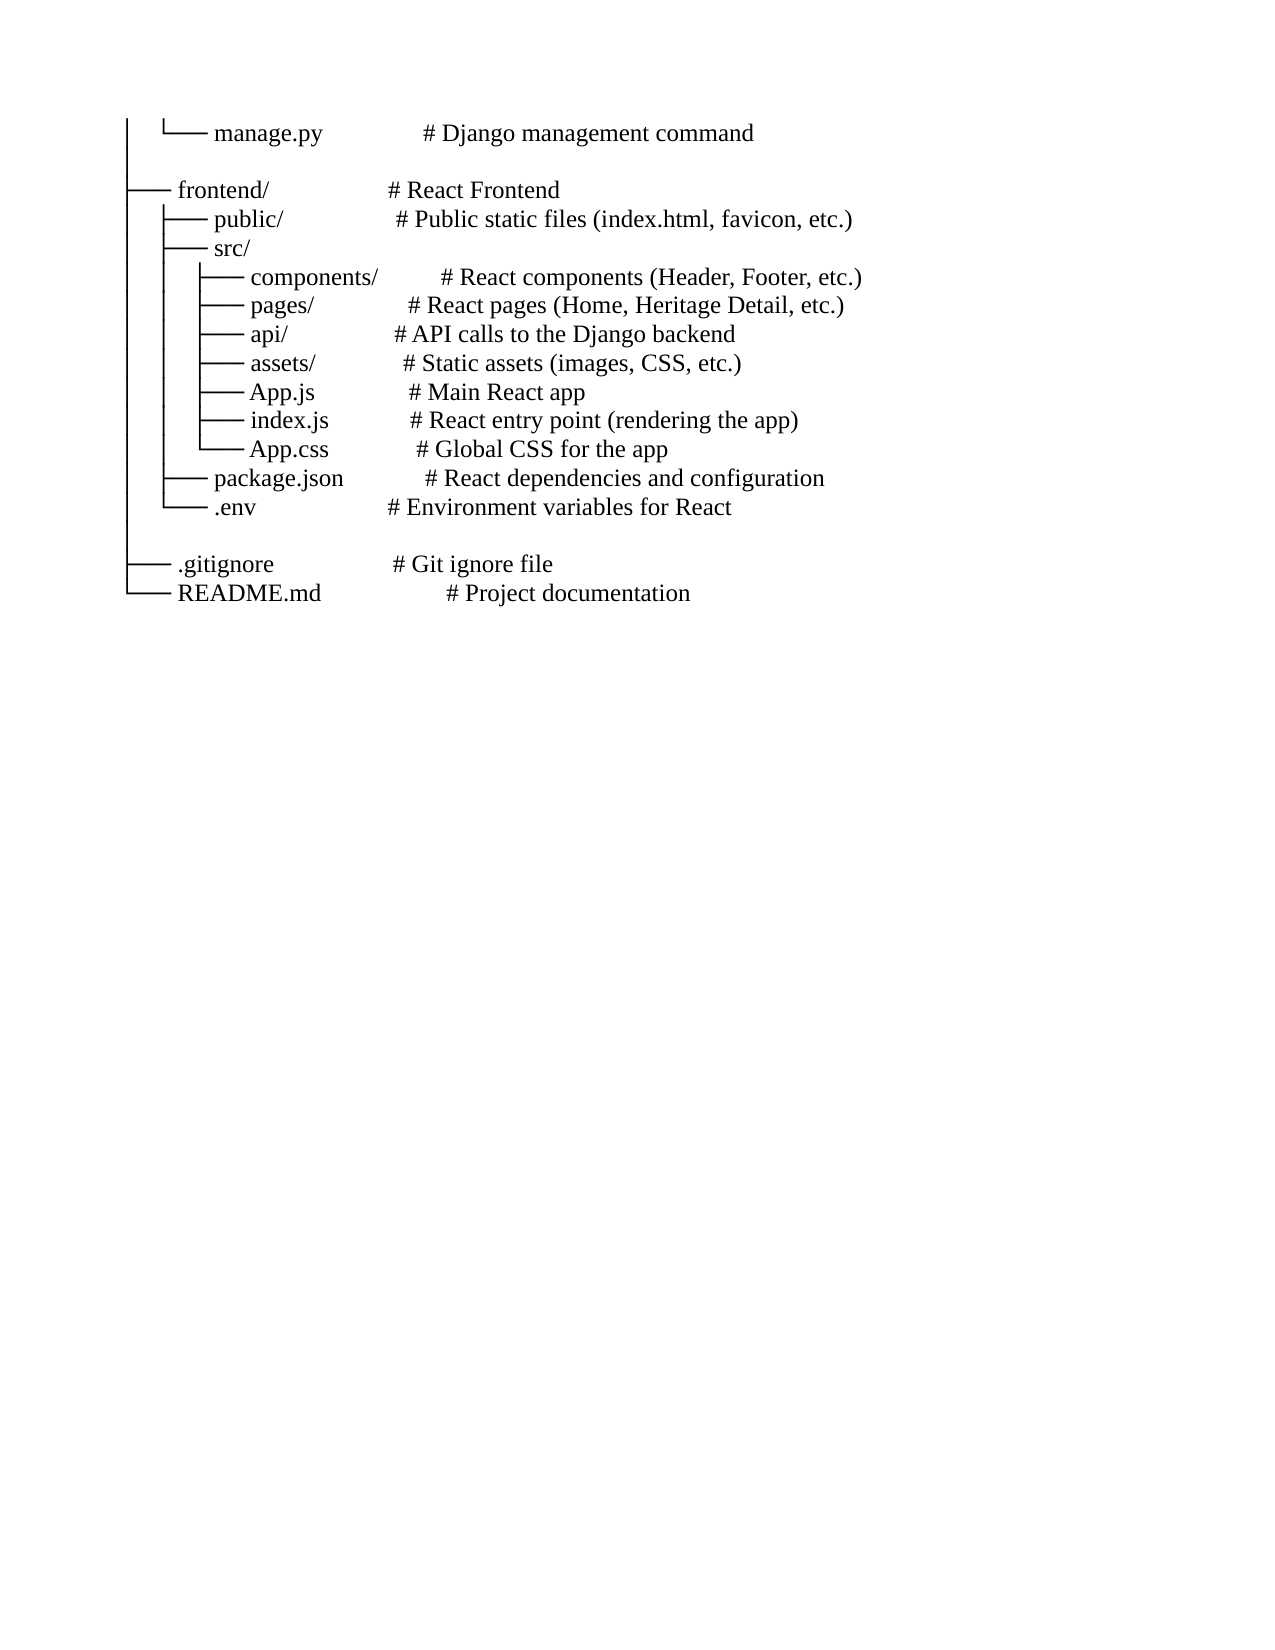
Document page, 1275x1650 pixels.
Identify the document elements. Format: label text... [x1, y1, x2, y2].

text │ └── .env # Environment variables for React [128, 492, 1157, 521]
text │ │ ├── pages/ # React pages (Home, Heritage Detail, etc.) [201, 291, 1157, 319]
text │ │ └── App.css # Global CSS for the app [164, 434, 1157, 463]
text │ │ ├── index.js # React entry point (rendering the app) [201, 406, 1157, 434]
text │ ├── src/ [118, 233, 126, 262]
text │ │ ├── App.js # Main React app [164, 377, 199, 406]
text │ │ ├── api/ # API calls to the Django backend [201, 319, 1157, 348]
text │ │ ├── assets/ # Static assets (images, CSS, etc.) [201, 348, 1157, 377]
text │ [128, 147, 1157, 176]
text │ │ ├── App.js # Main React app [128, 377, 162, 406]
text │ [118, 521, 126, 549]
text ├── .gitignore # Git ignore file [128, 549, 1157, 578]
text │ │ ├── components/ # React components (Header, Footer, etc.) [201, 262, 1157, 291]
text │ [118, 147, 126, 176]
text │ ├── public/ # Public static files (index.html, favicon, etc.) [164, 204, 1157, 233]
text │ │ └── App.css # Global CSS for the app [128, 434, 162, 463]
text │ │ ├── App.js # Main React app [201, 377, 1157, 406]
text │ │ ├── api/ # API calls to the Django backend [128, 319, 162, 348]
text │ ├── package.json # React dependencies and configuration [164, 463, 1157, 492]
text └── README.md # Project documentation [118, 578, 1157, 607]
text │ ├── src/ [128, 233, 162, 262]
text │ └── manage.py # Django management command [128, 118, 1157, 147]
text │ │ ├── api/ # API calls to the Django backend [164, 319, 199, 348]
text │ ├── src/ [164, 233, 1157, 262]
text ├── frontend/ # React Frontend [128, 176, 1157, 204]
text │ [128, 521, 1157, 549]
